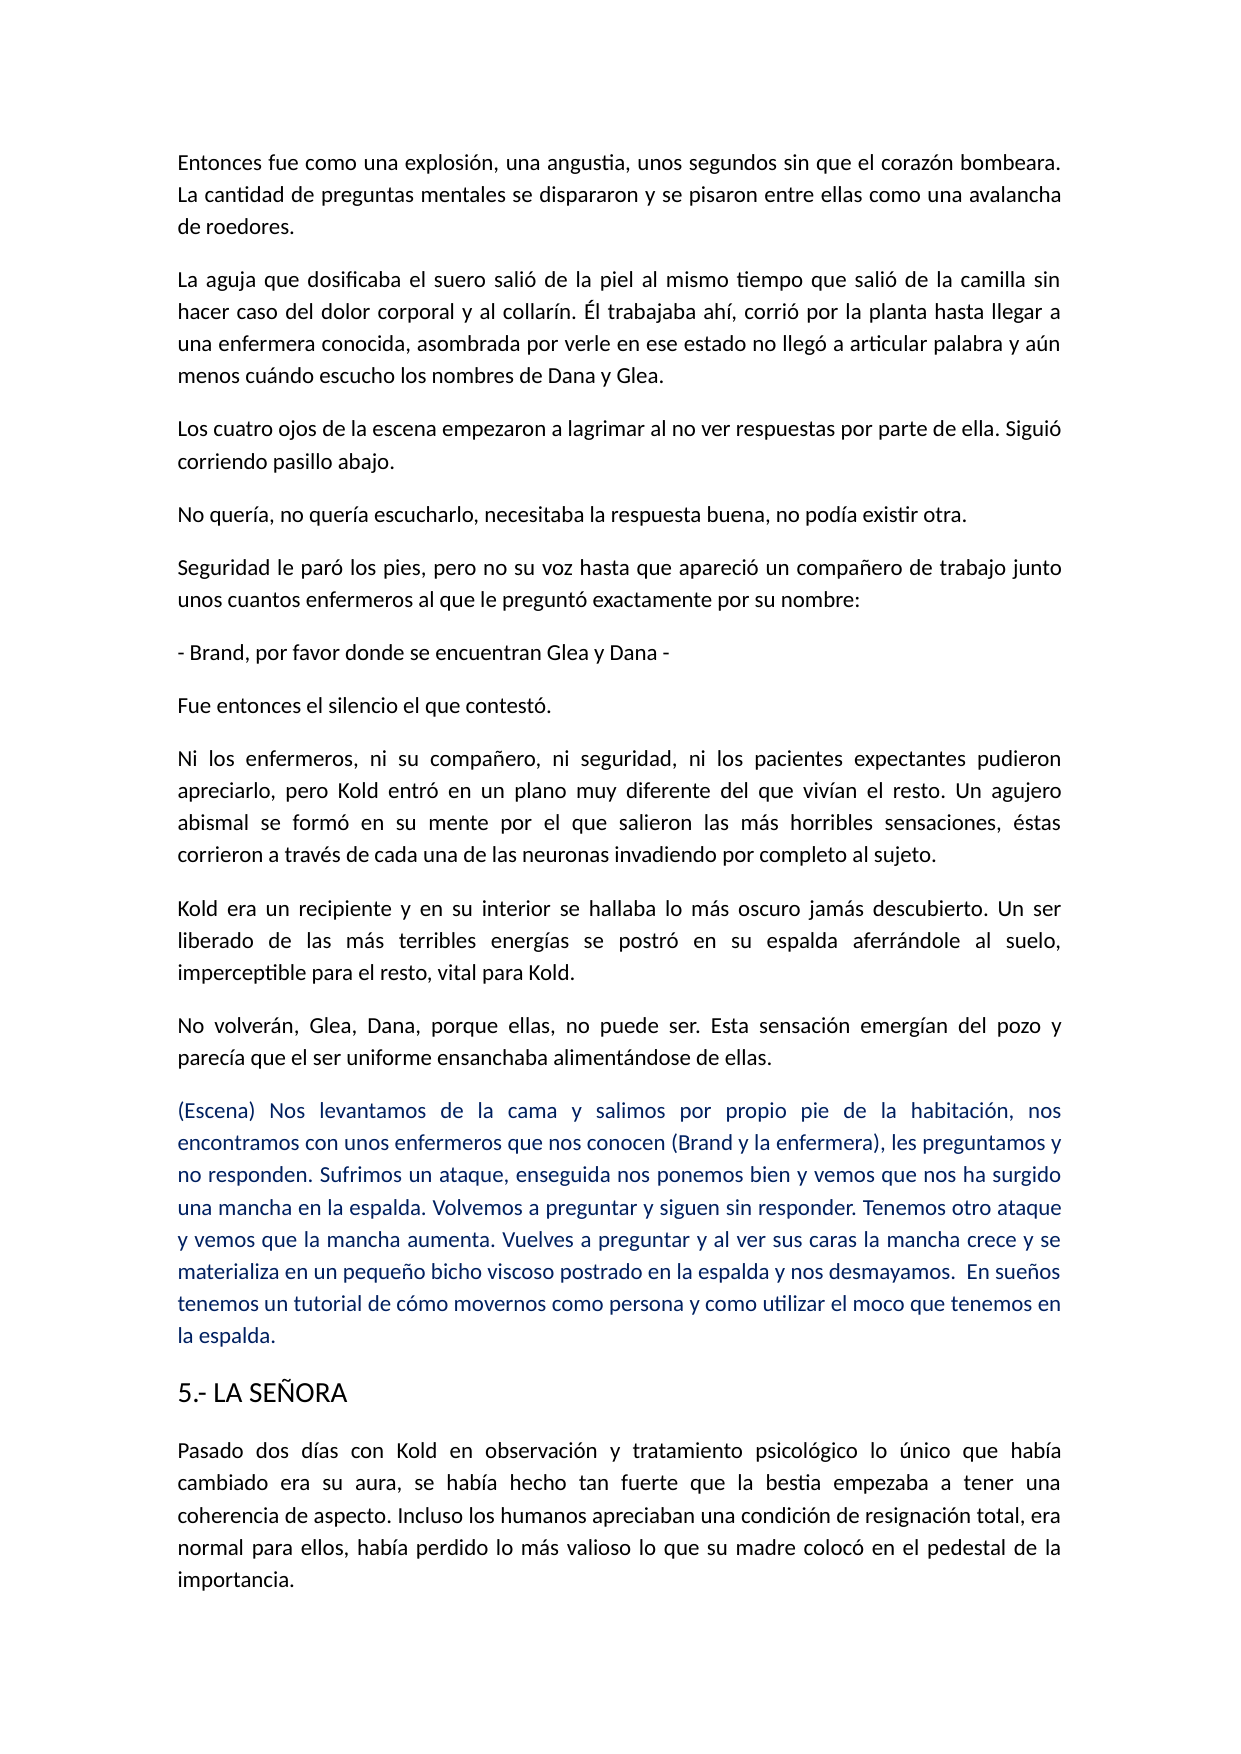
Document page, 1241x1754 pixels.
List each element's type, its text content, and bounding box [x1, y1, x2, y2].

text Seguridad le paró los pies, pero no su voz hasta que apareció un compañero de trabajo junto unos cuantos enfermeros al que le preguntó exactamente por su nombre: [177, 553, 1063, 613]
text (Escena) Nos levantamos de la cama y salimos por propio pie de la habitación, nos encontramos con unos enfermeros que nos conocen (Brand y la enfermera), les preguntamos y no responden. Sufrimos un ataque, enseguida nos ponemos bien y vemos que nos ha surgido una mancha en la espalda. Volvemos a preguntar y siguen sin responder. Tenemos otro ataque y vemos que la mancha aumenta. Vuelves a preguntar y al ver sus caras la mancha crece y se materializa en un pequeño bicho viscoso postrado en la espalda y nos desmayamos. En sueños tenemos un tutorial de cómo movernos como persona y como utilizar el moco que tenemos en la espalda. [177, 1096, 1063, 1349]
text Kold era un recipiente y en su interior se hallaba lo más oscuro jamás descubierto. Un ser liberado de las más terribles energías se postró en su espalda aferrándole al suelo, imperceptible para el resto, vital para Kold. [177, 894, 1063, 986]
text Los cuatro ojos de la escena empezaron a lagrimar al no ver respuestas por parte de ella. Siguió corriendo pasillo abajo. [177, 414, 1063, 475]
text Entonces fue como una explosión, una angustia, unos segundos sin que el corazón bombeara. La cantidad de preguntas mentales se dispararon y se pisaron entre ellas como una avalancha de roedores. [177, 148, 1063, 240]
text 5.- LA SEÑORA [177, 1374, 1063, 1410]
text Fue entonces el silencio el que contestó. [177, 691, 1063, 719]
text La aguja que dosificaba el suero salió de la piel al mismo tiempo que salió de la camilla sin hacer caso del dolor corporal y al collarín. Él trabajaba ahí, corrió por la planta hasta llegar a una enfermera conocida, asombrada por verle en ese estado no llegó a articular palabra y aún menos cuándo escucho los nombres de Dana y Glea. [177, 265, 1063, 389]
text Pasado dos días con Kold en observación y tratamiento psicológico lo único que había cambiado era su aura, se había hecho tan fuerte que la bestia empezaba a tener una coherencia de aspecto. Incluso los humanos apreciaban una condición de resignación total, era normal para ellos, había perdido lo más valioso lo que su madre colocó en el pedestal de la importancia. [177, 1436, 1063, 1593]
text No quería, no quería escucharlo, necesitaba la respuesta buena, no podía existir otra. [177, 500, 1063, 528]
text - Brand, por favor donde se encuentran Glea y Dana - [177, 638, 1063, 666]
text No volverán, Glea, Dana, porque ellas, no puede ser. Esta sensación emergían del pozo y parecía que el ser uniforme ensanchaba alimentándose de ellas. [177, 1011, 1063, 1071]
text Ni los enfermeros, ni su compañero, ni seguridad, ni los pacientes expectantes pudieron apreciarlo, pero Kold entró en un plano muy diferente del que vivían el resto. Un agujero abismal se formó en su mente por el que salieron las más horribles sensaciones, éstas corrieron a través de cada una de las neuronas invadiendo por completo al sujeto. [177, 744, 1063, 869]
